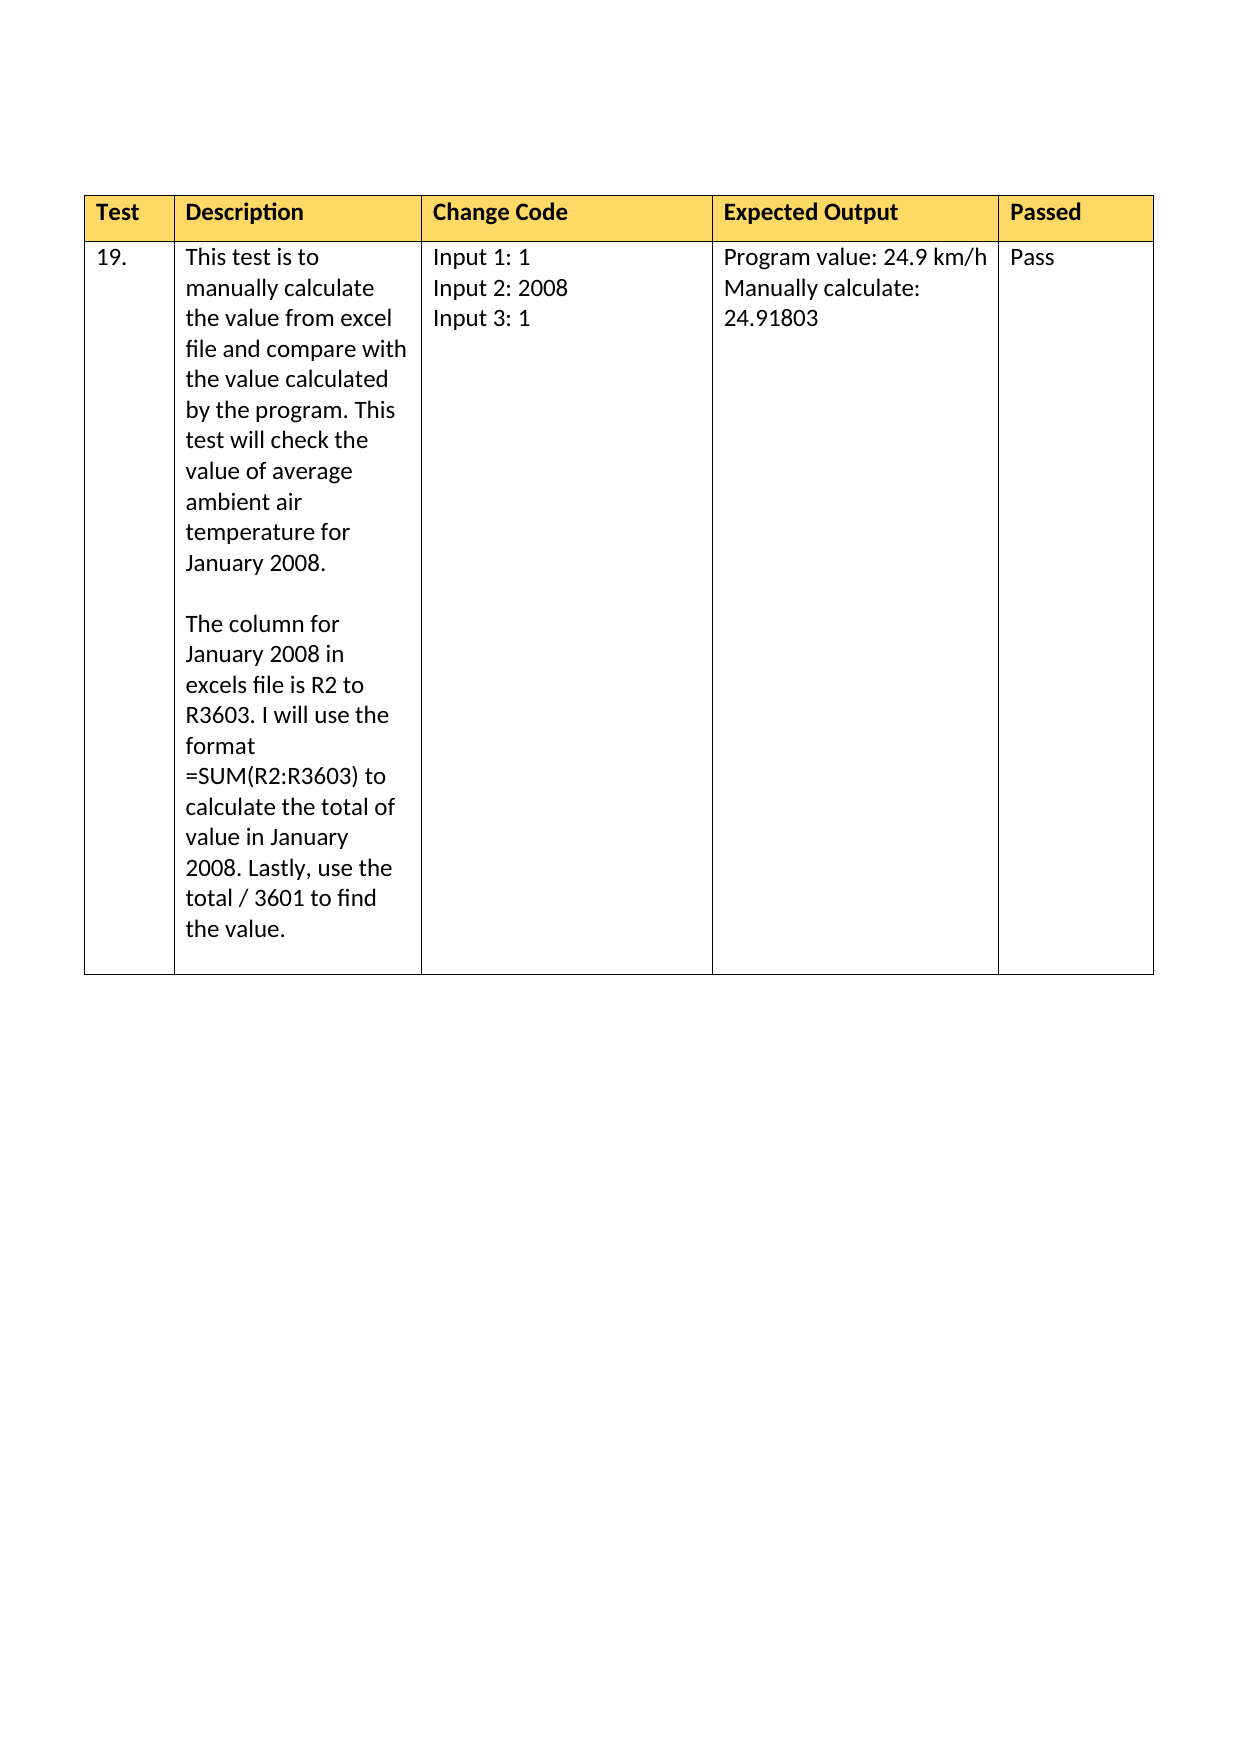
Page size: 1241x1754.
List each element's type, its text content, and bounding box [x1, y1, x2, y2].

table_header Test [85, 196, 174, 241]
table_header Description [175, 196, 421, 241]
table_cell Pass [999, 242, 1153, 974]
table_header Passed [999, 196, 1153, 241]
table_cell 19. [85, 242, 174, 974]
table_header Change Code [422, 196, 712, 241]
table_cell Input 1: 1 Input 2: 2008 Input 3: 1 [422, 242, 712, 974]
table_header Expected Output [713, 196, 998, 241]
table_cell Program value: 24.9 km/h Manually calculate: 24.91803 [713, 242, 998, 974]
table_cell This test is to manually calculate the value from excel file and compare with the value calculated by the program. This test will check the value of average ambient air temperature for January 2008. The column for January 2008 in excels file is R2 to R3603. I will use the format =SUM(R2:R3603) to calculate the total of value in January 2008. Lastly, use the total / 3601 to find the value. [175, 242, 421, 974]
